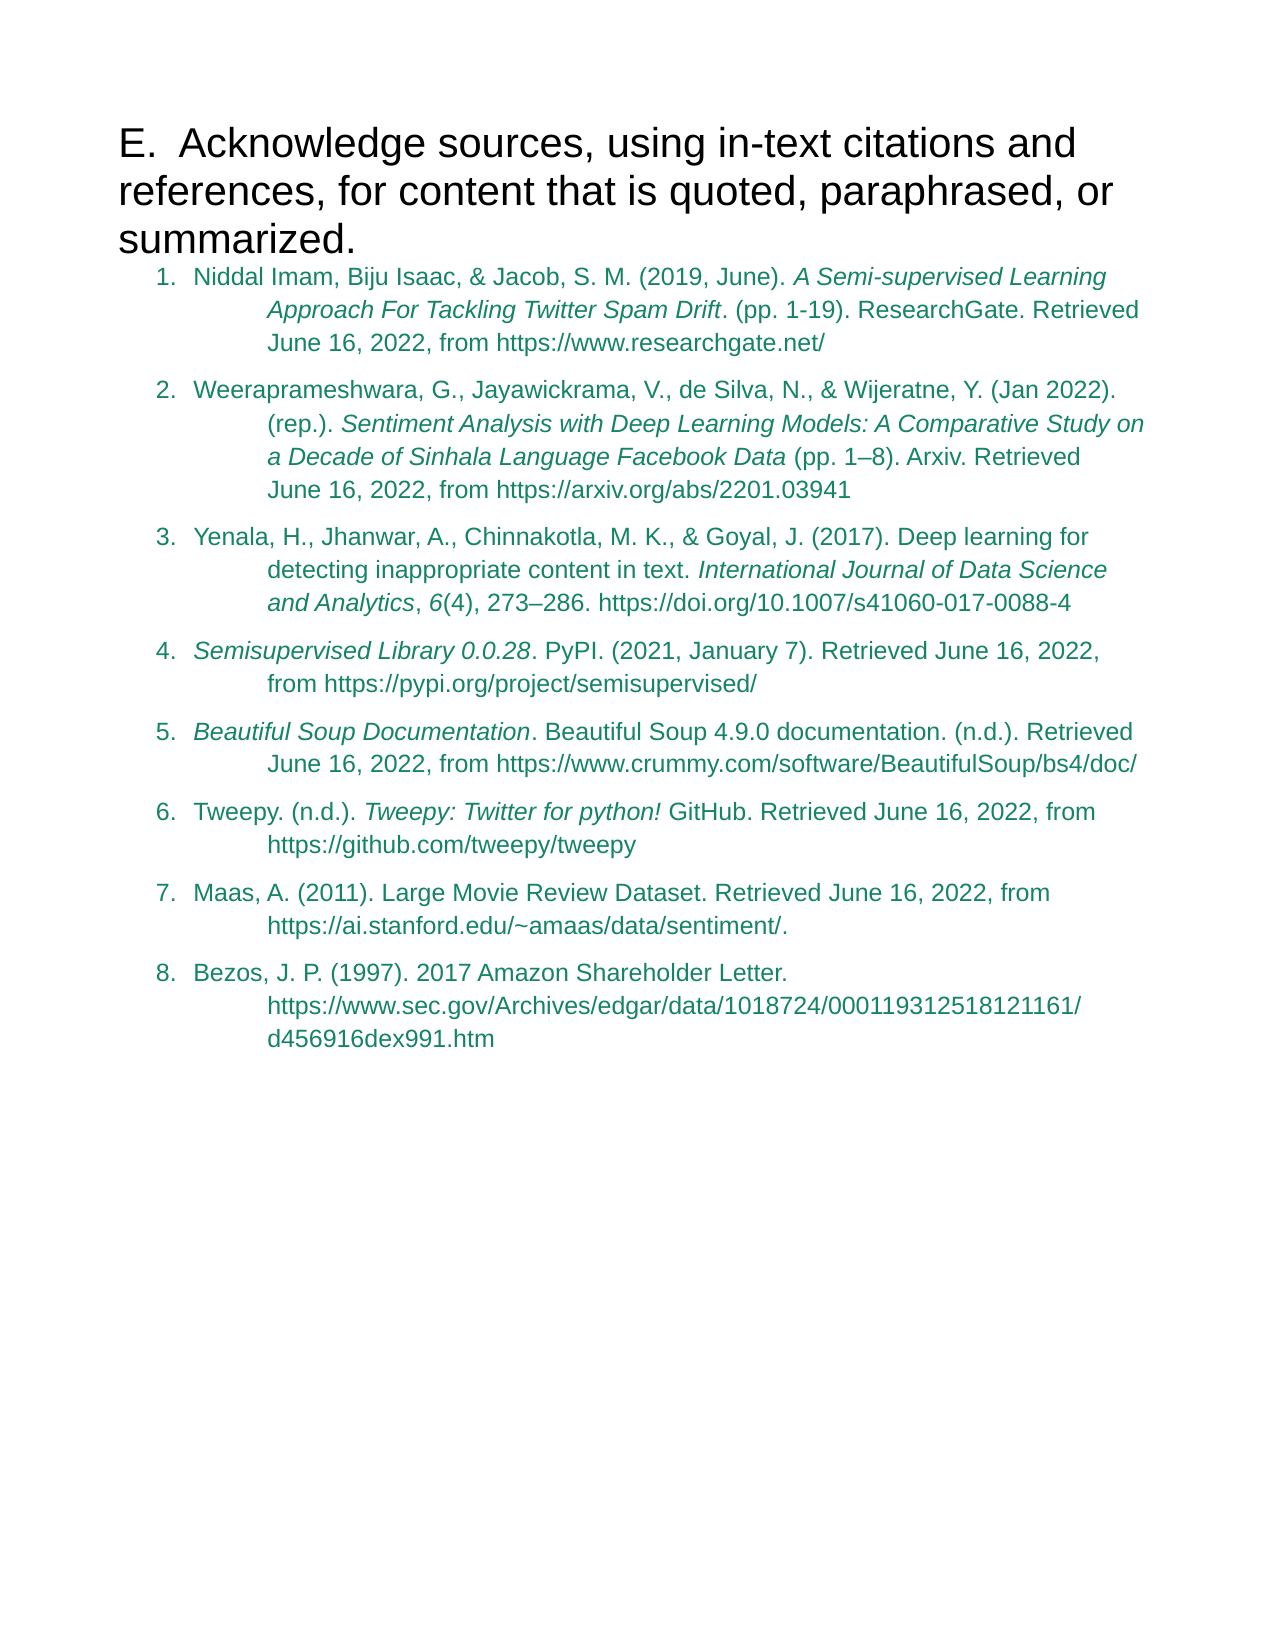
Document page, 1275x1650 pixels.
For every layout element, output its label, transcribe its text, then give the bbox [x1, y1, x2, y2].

list Yenala, H., Jhanwar, A., Chinnakotla, M. K., & Goyal, J. (2017). Deep learning for detecting inappropriate content in text. International Journal of Data Science and Analytics, 6(4), 273–286. https://doi.org/10.1007/s41060-017-0088-4 [156, 522, 1157, 617]
list Tweepy. (n.d.). Tweepy: Twitter for python! GitHub. Retrieved June 16, 2022, from https://github.com/tweepy/tweepy [156, 797, 1157, 859]
text E. Acknowledge sources, using in-text citations and references, for content that is quoted, paraphrased, or summarized. [118, 118, 1157, 262]
list Maas, A. (2011). Large Movie Review Dataset. Retrieved June 16, 2022, from https://ai.stanford.edu/~amaas/data/sentiment/. [156, 878, 1157, 939]
list Weeraprameshwara, G., Jayawickrama, V., de Silva, N., & Wijeratne, Y. (Jan 2022). (rep.). Sentiment Analysis with Deep Learning Models: A Comparative Study on a Decade of Sinhala Language Facebook Data (pp. 1–8). Arxiv. Retrieved June 16, 2022, from https://arxiv.org/abs/2201.03941 [156, 376, 1157, 503]
list Bezos, J. P. (1997). 2017 Amazon Shareholder Letter. https://www.sec.gov/Archives/edgar/data/1018724/000119312518121161/ d456916dex991.htm [156, 958, 1157, 1053]
list Beautiful Soup Documentation. Beautiful Soup 4.9.0 documentation. (n.d.). Retrieved June 16, 2022, from https://www.crummy.com/software/BeautifulSoup/bs4/doc/ [156, 716, 1157, 778]
list Niddal Imam, Biju Isaac, & Jacob, S. M. (2019, June). A Semi-supervised Learning Approach For Tackling Twitter Spam Drift. (pp. 1-19). ResearchGate. Retrieved June 16, 2022, from https://www.researchgate.net/ [156, 262, 1157, 357]
list Semisupervised Library 0.0.28. PyPI. (2021, January 7). Retrieved June 16, 2022, from https://pypi.org/project/semisupervised/ [156, 636, 1157, 698]
